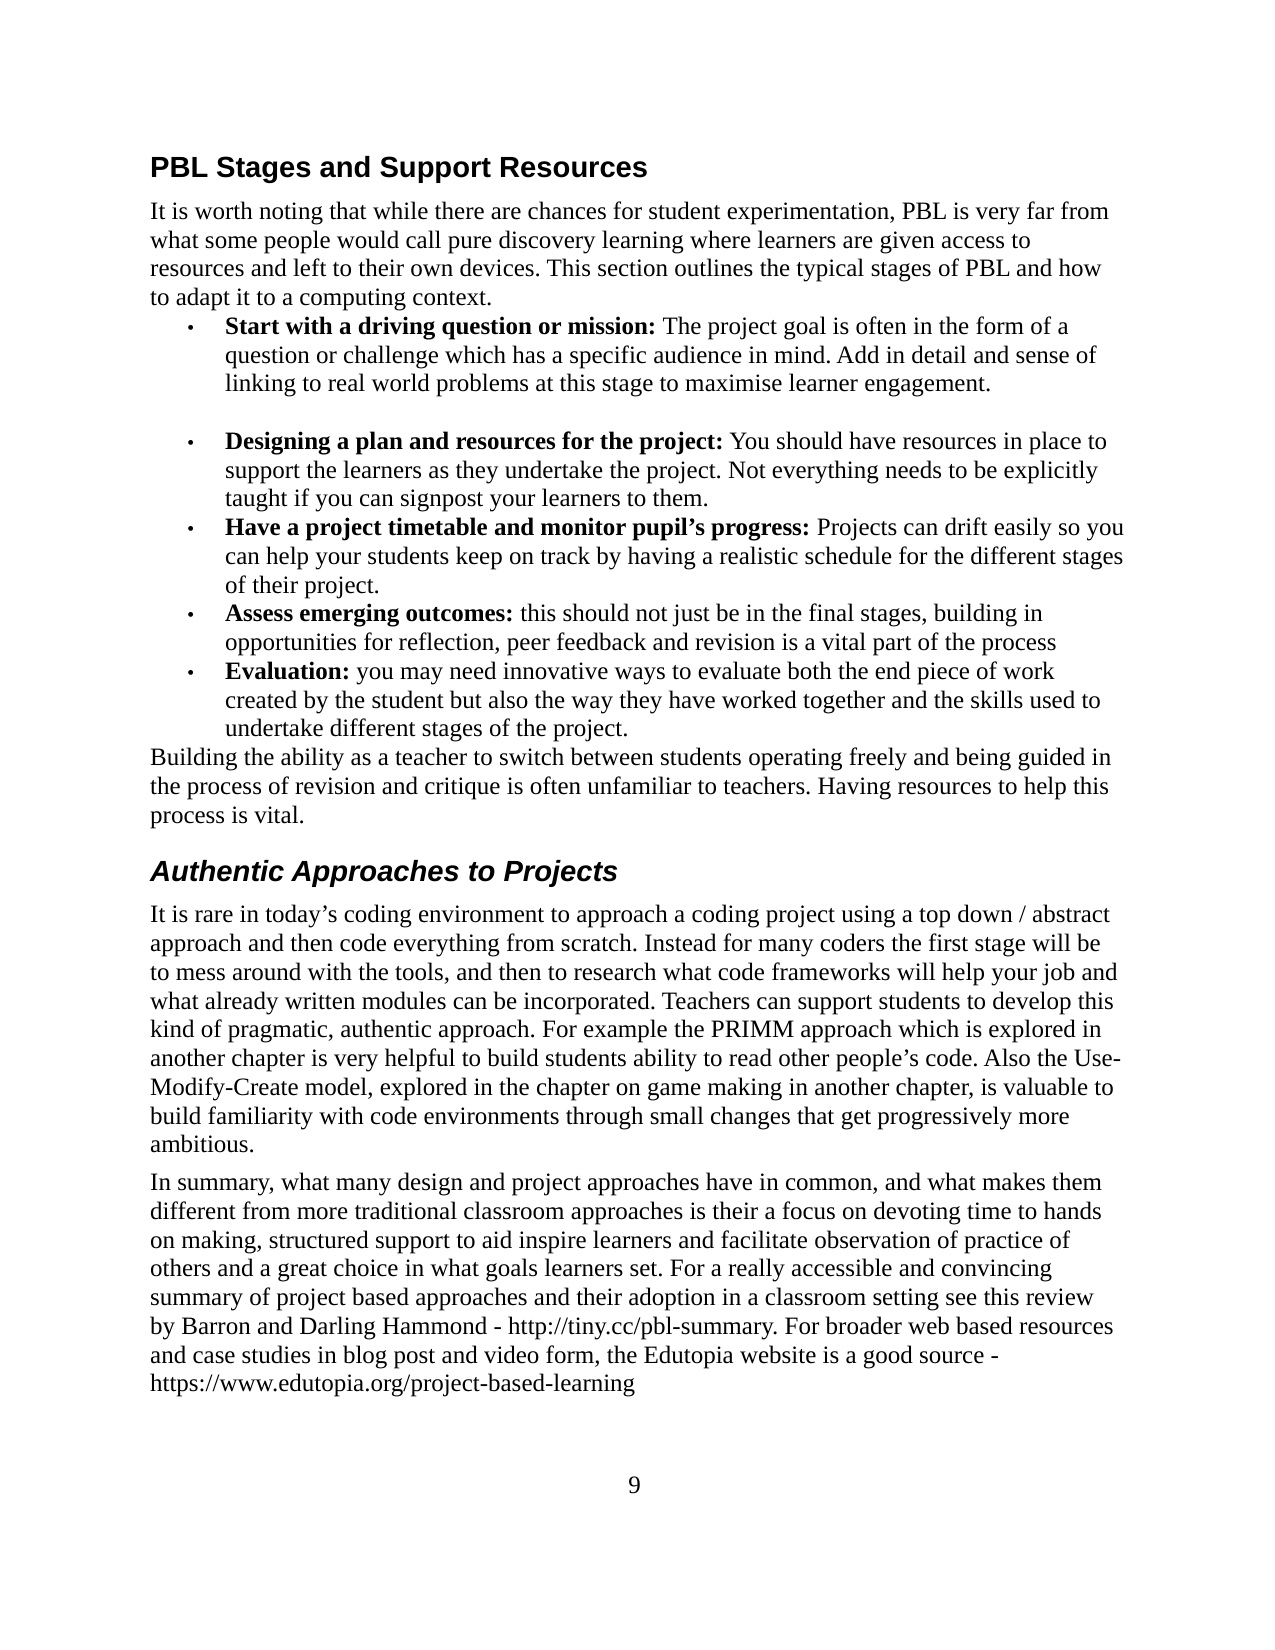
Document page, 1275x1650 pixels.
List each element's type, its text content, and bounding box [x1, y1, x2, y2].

text It is worth noting that while there are chances for student experimentation, PBL is very far from what some people would call pure discovery learning where learners are given access to resources and left to their own devices. This section outlines the typical stages of PBL and how to adapt it to a computing context. [150, 196, 1125, 311]
list Assess emerging outcomes: this should not just be in the final stages, building in opportunities for reflection, peer feedback and revision is a vital part of the process [187, 598, 1125, 656]
text In summary, what many design and project approaches have in common, and what makes them different from more traditional classroom approaches is their a focus on devoting time to hands on making, structured support to aid inspire learners and facilitate observation of practice of others and a great choice in what goals learners set. For a really accessible and convincing summary of project based approaches and their adoption in a classroom setting see this review by Barron and Darling Hammond - http://tiny.cc/pbl-summary. For broader web based resources and case studies in blog post and video form, the Edutopia website is a good source - https://www.edutopia.org/project-based-learning [150, 1167, 1125, 1397]
text It is rare in today’s coding environment to approach a coding project using a top down / abstract approach and then code everything from scratch. Instead for many coders the first stage will be to mess around with the tools, and then to research what code frameworks will help your job and what already written modules can be incorporated. Teachers can support students to develop this kind of pragmatic, authentic approach. For example the PRIMM approach which is explored in another chapter is very helpful to build students ability to read other people’s code. Also the Use-Modify-Create model, explored in the chapter on game making in another chapter, is valuable to build familiarity with code environments through small changes that get progressively more ambitious. [150, 899, 1125, 1158]
subtitle PBL Stages and Support Resources [150, 150, 1125, 183]
list Designing a plan and resources for the project: You should have resources in place to support the learners as they undertake the project. Not everything needs to be explicitly taught if you can signpost your learners to them. [187, 426, 1125, 512]
text Building the ability as a teacher to switch between students operating freely and being guided in the process of revision and critique is often unfamiliar to teachers. Having resources to help this process is vital. [150, 742, 1125, 828]
subtitle Authentic Approaches to Projects [150, 853, 1125, 887]
list Have a project timetable and monitor pupil’s progress: Projects can drift easily so you can help your students keep on track by having a realistic schedule for the different stages of their project. [187, 512, 1125, 598]
list Evaluation: you may need innovative ways to evaluate both the end piece of work created by the student but also the way they have worked together and the skills used to undertake different stages of the project. [187, 656, 1125, 742]
list Start with a driving question or mission: The project goal is often in the form of a question or challenge which has a specific audience in mind. Add in detail and sense of linking to real world problems at this stage to maximise learner engagement. [187, 311, 1125, 426]
